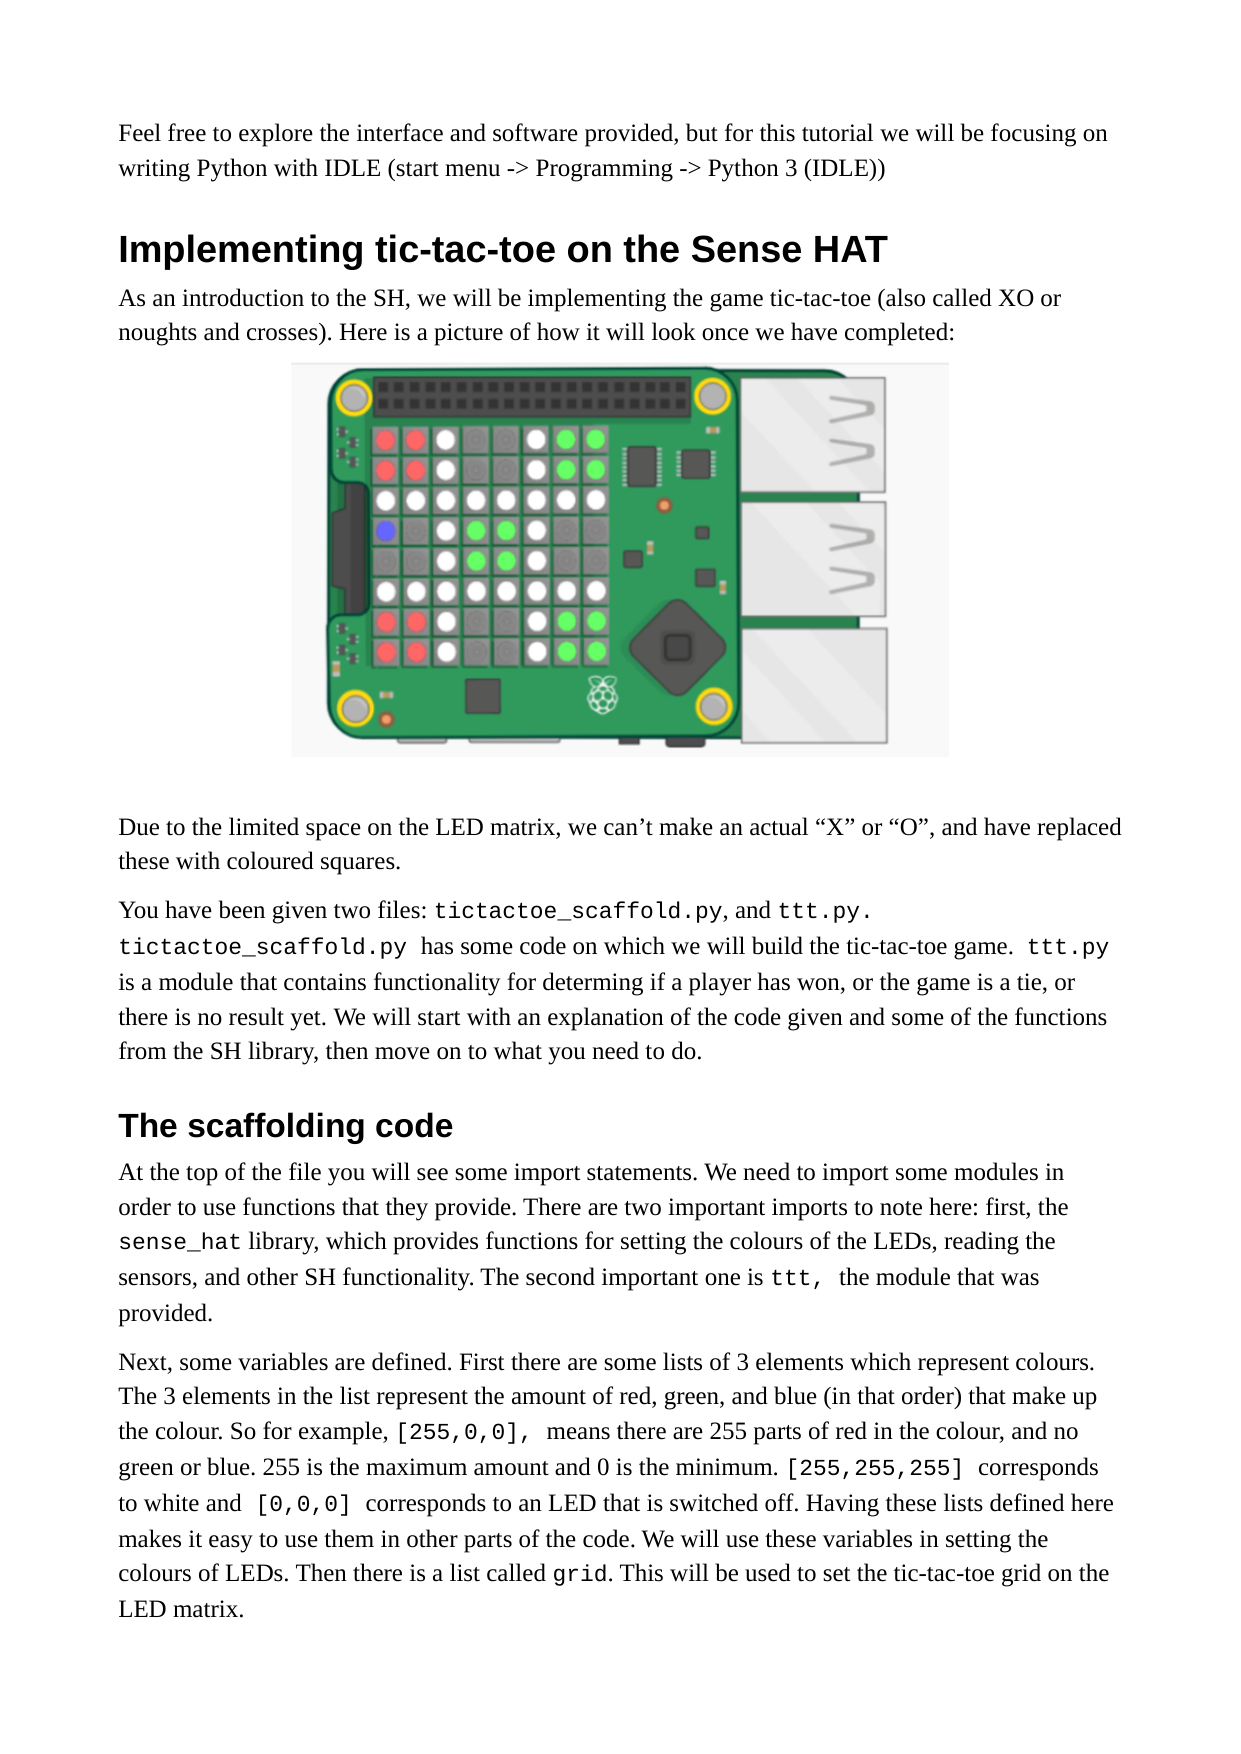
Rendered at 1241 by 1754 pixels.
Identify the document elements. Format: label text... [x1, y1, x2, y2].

text You have been given two files: tictactoe_scaffold.py, and ttt.py. tictactoe_scaffold.py has some code on which we will build the tic-tac-toe game. ttt.py is a module that contains functionality for determing if a player has won, or the game is a tie, or there is no result yet. We will start with an explanation of the code given and some of the functions from the SH library, then move on to what you need to do. [118, 895, 1122, 1065]
subtitle Implementing tic-tac-toe on the Sense HAT [118, 227, 1122, 270]
text As an introduction to the SH, we will be implementing the game tic-tac-toe (also called XO or noughts and crosses). Here is a picture of how it will look once we have completed: [118, 283, 1122, 346]
text At the top of the file you will see some import statements. We need to import some modules in order to use functions that they provide. There are two important imports to note here: first, the sense_hat library, which provides functions for setting the colours of the LEDs, reading the sensors, and other SH functionality. The second important one is ttt, the module that was provided. [118, 1157, 1122, 1327]
subtitle The scaffolding code [118, 1106, 1122, 1144]
text Next, some variables are defined. First there are some lists of 3 elements which represent colours. The 3 elements in the list represent the amount of red, green, and blue (in that order) that make up the colour. So for example, [255,0,0], means there are 255 parts of red in the colour, and no green or blue. 255 is the maximum amount and 0 is the minimum. [255,255,255] corresponds to white and [0,0,0] corresponds to an LED that is switched off. Having these lists defined here makes it easy to use them in other parts of the code. We will use these variables in setting the colours of LEDs. Then there is a list called grid. This will be used to set the tic-tac-toe grid on the LED matrix. [118, 1347, 1122, 1623]
picture [291, 359, 949, 757]
text Feel free to explore the interface and software provided, but for this tutorial we will be focusing on writing Python with IDLE (start menu -> Programming -> Python 3 (IDLE)) [118, 118, 1122, 181]
text Due to the limited space on the LED matrix, we can’t make an actual “X” or “O”, and have replaced these with coloured squares. [118, 812, 1122, 875]
